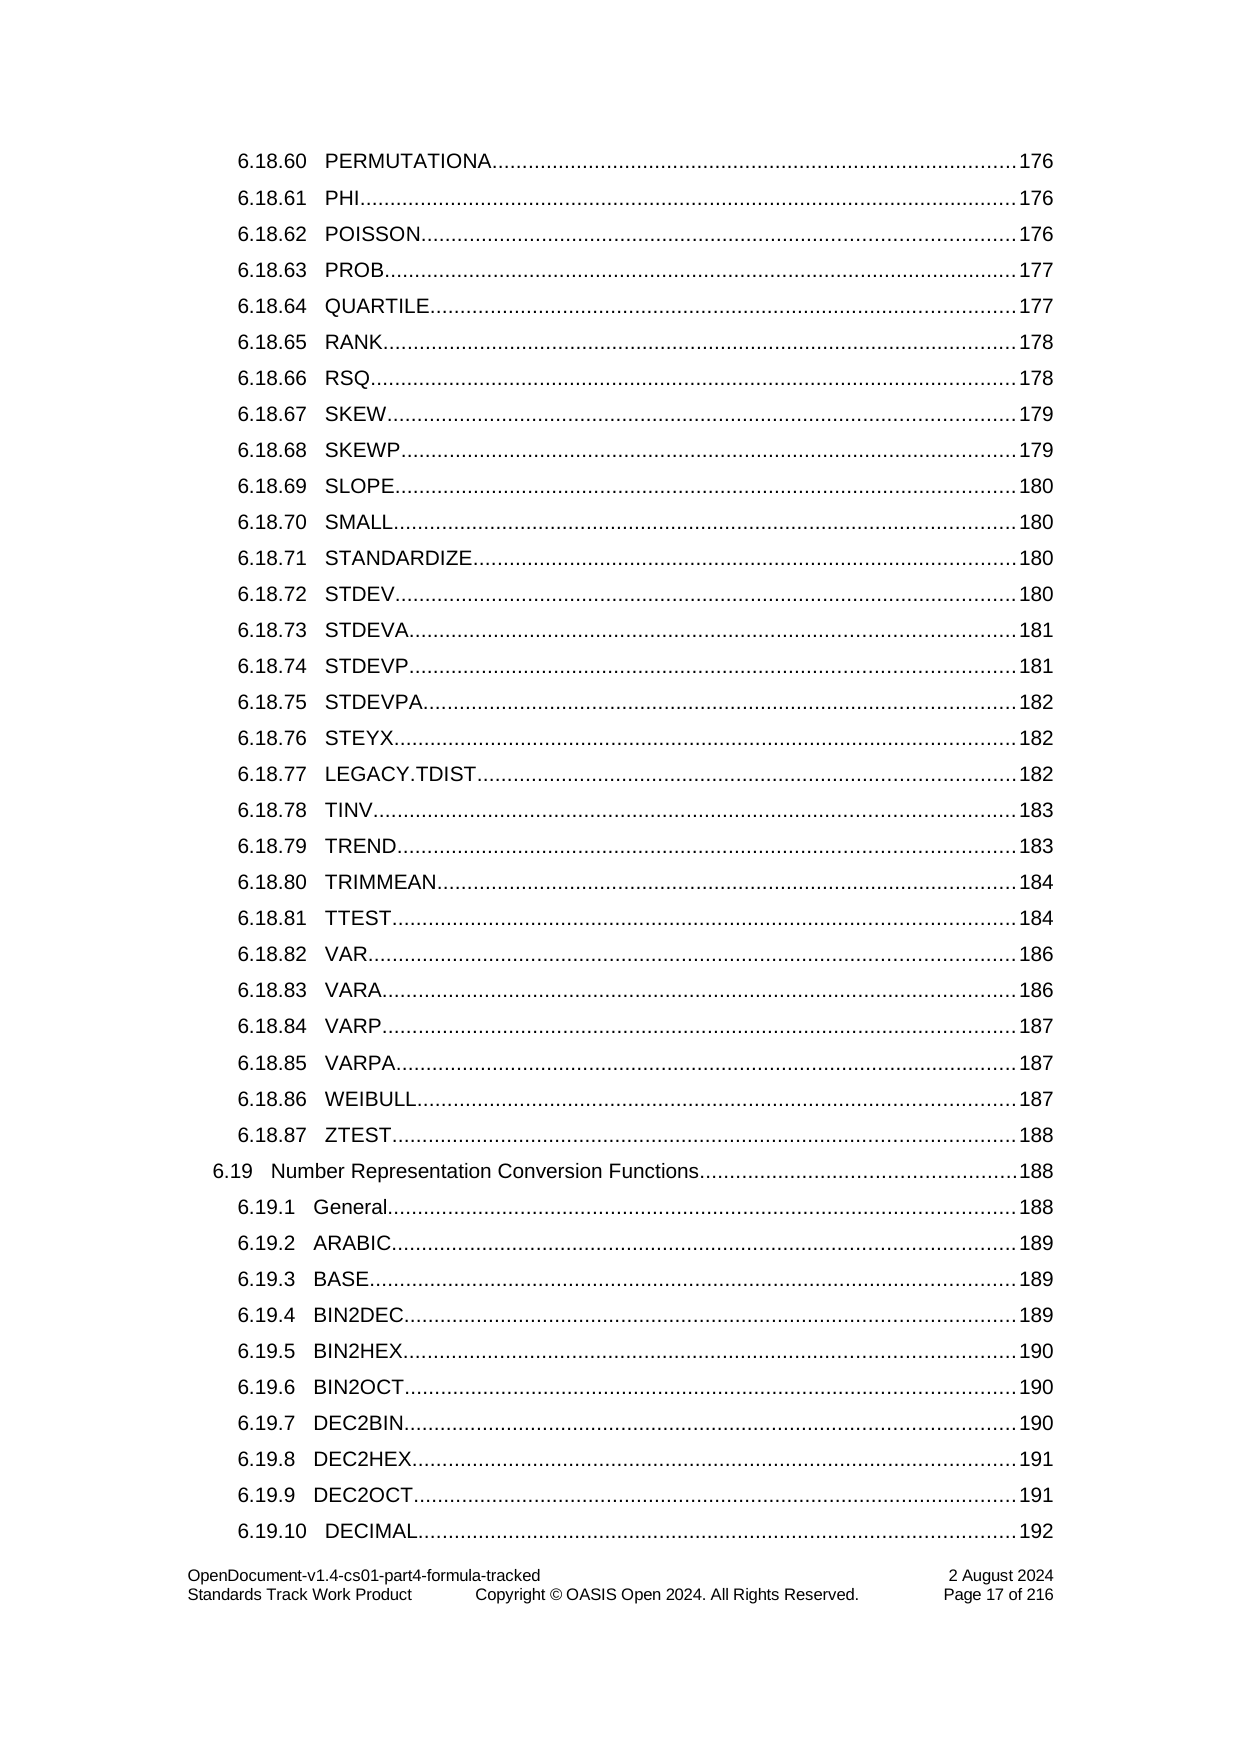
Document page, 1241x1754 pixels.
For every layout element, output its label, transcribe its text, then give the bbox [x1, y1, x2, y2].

text 6.18.76 STEYX 182 [237, 727, 1053, 750]
text 6.18.60 PERMUTATIONA 176 [237, 150, 1053, 173]
text 6.19.3 BASE 189 [237, 1267, 1053, 1291]
text 6.18.78 TINV 183 [237, 799, 1053, 822]
text 6.18.62 POISSON 176 [237, 222, 1053, 246]
text 6.19.7 DEC2BIN 190 [237, 1411, 1053, 1435]
text 6.18.82 VAR 186 [237, 943, 1053, 966]
text 6.18.87 ZTEST 188 [237, 1123, 1053, 1147]
text 6.19 Number Representation Conversion Functions 188 [212, 1159, 1053, 1183]
text 6.18.74 STDEVP 181 [237, 654, 1053, 678]
text 6.18.77 LEGACY.TDIST 182 [237, 763, 1053, 786]
text 6.18.63 PROB 177 [237, 258, 1053, 282]
text 6.18.71 STANDARDIZE 180 [237, 546, 1053, 570]
text 6.18.85 VARPA 187 [237, 1051, 1053, 1074]
text 6.18.68 SKEWP 179 [237, 438, 1053, 462]
text 6.18.72 STDEV 180 [237, 582, 1053, 606]
text 6.18.84 VARP 187 [237, 1015, 1053, 1038]
text 6.18.70 SMALL 180 [237, 510, 1053, 534]
text 6.19.9 DEC2OCT 191 [237, 1483, 1053, 1507]
text 6.19.4 BIN2DEC 189 [237, 1303, 1053, 1327]
text 6.18.86 WEIBULL 187 [237, 1087, 1053, 1111]
text 6.18.83 VARA 186 [237, 979, 1053, 1002]
text 6.18.69 SLOPE 180 [237, 474, 1053, 498]
text 6.18.73 STDEVA 181 [237, 618, 1053, 642]
text 6.19.2 ARABIC 189 [237, 1231, 1053, 1255]
text 6.19.1 General 188 [237, 1195, 1053, 1219]
text 6.18.75 STDEVPA 182 [237, 691, 1053, 714]
text 6.18.65 RANK 178 [237, 330, 1053, 354]
text 6.19.6 BIN2OCT 190 [237, 1375, 1053, 1399]
text 6.19.10 DECIMAL 192 [237, 1519, 1053, 1543]
text 6.19.5 BIN2HEX 190 [237, 1339, 1053, 1363]
text 6.19.8 DEC2HEX 191 [237, 1447, 1053, 1471]
text 6.18.81 TTEST 184 [237, 907, 1053, 930]
text 6.18.67 SKEW 179 [237, 402, 1053, 426]
text 6.18.66 RSQ 178 [237, 366, 1053, 390]
text 6.18.61 PHI 176 [237, 186, 1053, 209]
text 6.18.79 TREND 183 [237, 835, 1053, 858]
text 6.18.80 TRIMMEAN 184 [237, 871, 1053, 894]
text 6.18.64 QUARTILE 177 [237, 294, 1053, 318]
